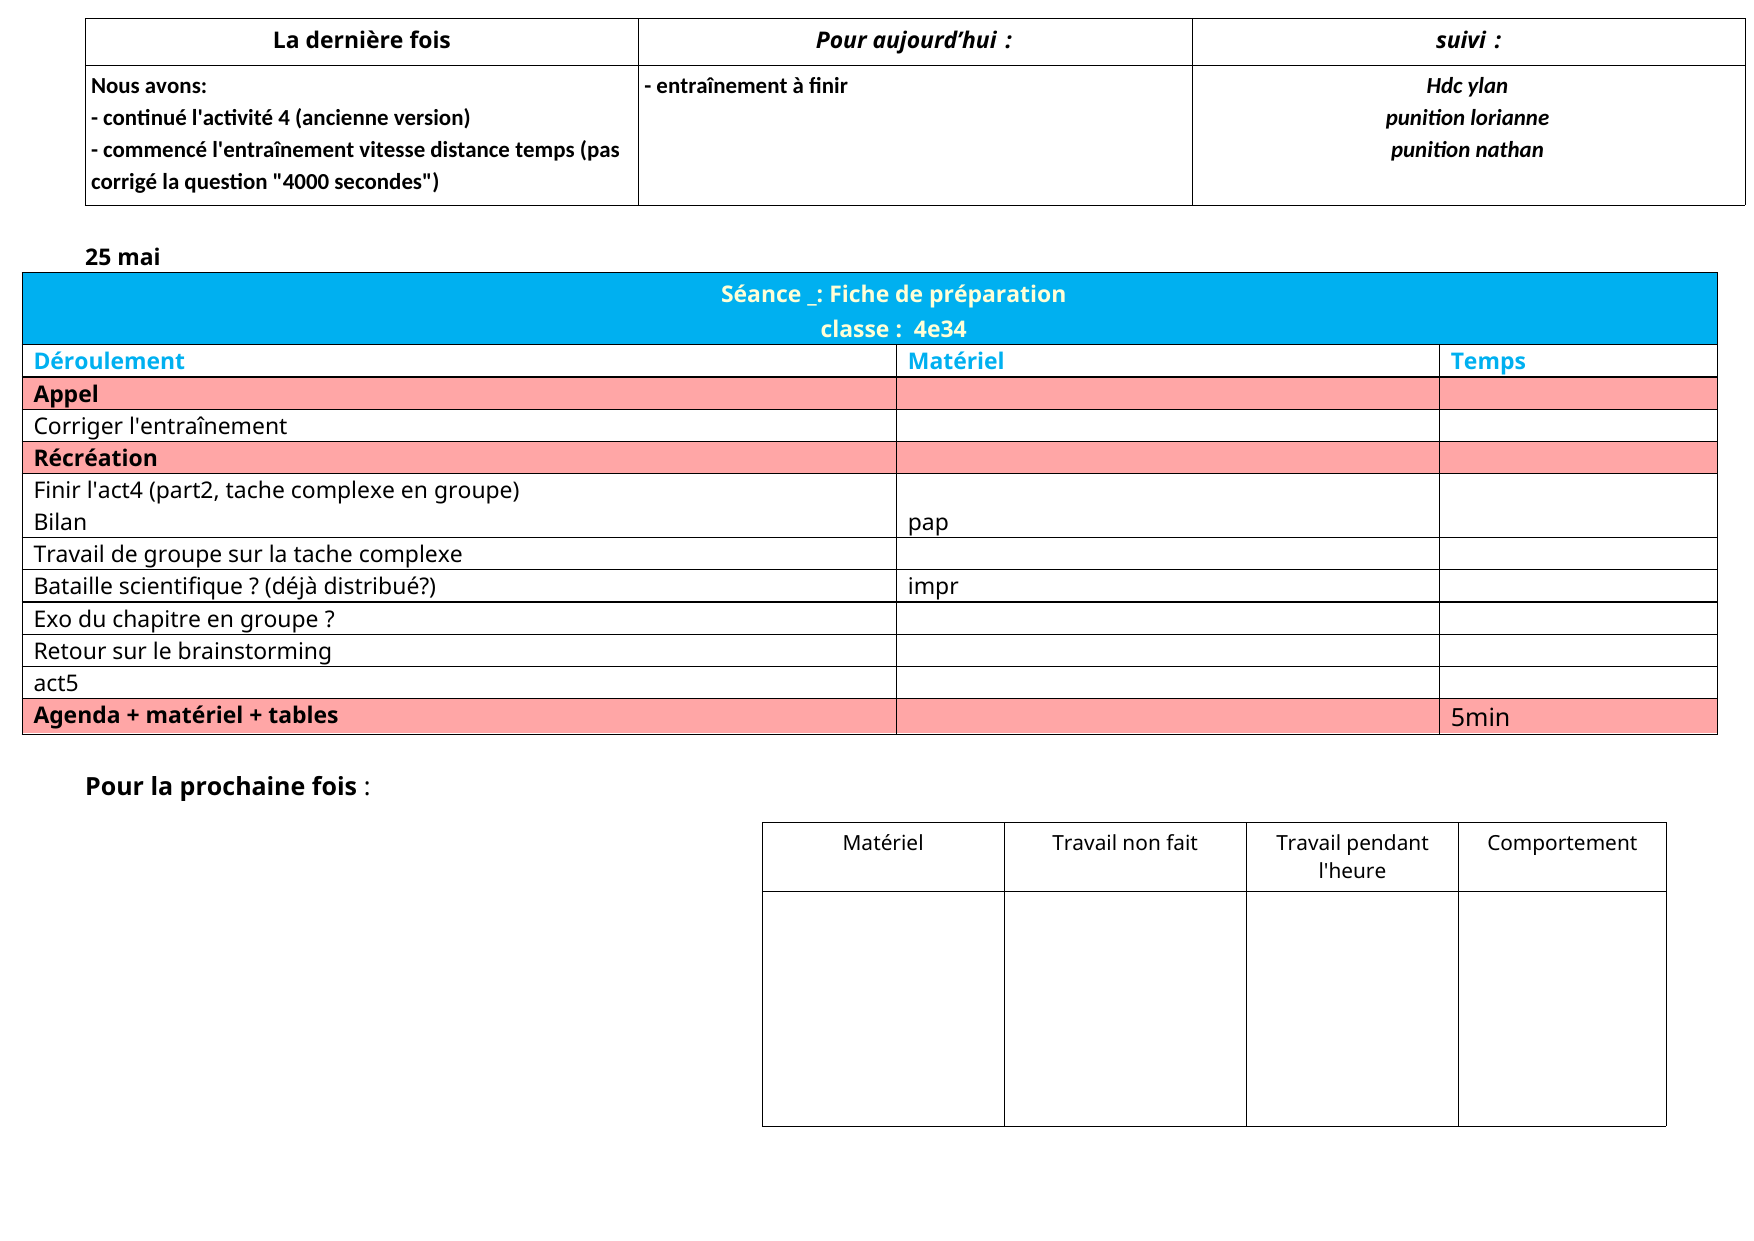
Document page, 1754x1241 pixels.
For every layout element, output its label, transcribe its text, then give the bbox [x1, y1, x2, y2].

table_header Pour aujourd’hui : [639, 19, 1192, 65]
table_cell [897, 603, 1439, 634]
table_cell pap [897, 474, 1439, 537]
table_cell Retour sur le brainstorming [23, 635, 896, 666]
table_header Matériel [763, 823, 1004, 891]
table_cell [897, 667, 1439, 698]
table_cell Matériel [897, 345, 1439, 376]
text Pour la prochaine fois : [85, 768, 1745, 803]
table_cell [1440, 442, 1717, 473]
table_cell [897, 699, 1439, 733]
table_cell [1440, 474, 1717, 537]
table_header Séance _: Fiche de préparation classe : 4e34 [23, 273, 1717, 344]
table_cell Travail de groupe sur la tache complexe [23, 538, 896, 569]
table_cell Agenda + matériel + tables [23, 699, 896, 733]
table_cell - entraînement à finir [639, 66, 1192, 205]
text 25 mai [85, 241, 1754, 272]
table_cell Temps [1440, 345, 1717, 376]
table_header Comportement [1459, 823, 1666, 891]
table_cell [1440, 410, 1717, 441]
table_cell 5min [1440, 699, 1717, 733]
table_cell Appel [23, 378, 896, 409]
table_cell [1440, 603, 1717, 634]
table_header La dernière fois [86, 19, 638, 65]
table_cell Hdc ylan punition lorianne punition nathan [1193, 66, 1745, 205]
table_header Travail non fait [1005, 823, 1246, 891]
table_cell [1440, 635, 1717, 666]
table_cell [1440, 570, 1717, 601]
table_cell Corriger l'entraînement [23, 410, 896, 441]
table_cell [1440, 378, 1717, 409]
table_cell Nous avons: - continué l'activité 4 (ancienne version) - commencé l'entraînement vitesse distance temps (pas corrigé la question "4000 secondes") [86, 66, 638, 205]
table_cell [897, 635, 1439, 666]
table_header suivi : [1193, 19, 1745, 65]
table_cell [763, 892, 1004, 1126]
table_cell Déroulement [23, 345, 896, 376]
table_cell [1440, 538, 1717, 569]
table_cell impr [897, 570, 1439, 601]
table_cell [897, 538, 1439, 569]
table_cell Finir l'act4 (part2, tache complexe en groupe) Bilan [23, 474, 896, 537]
table_cell Bataille scientifique ? (déjà distribué?) [23, 570, 896, 601]
table_cell [1440, 667, 1717, 698]
table_cell [1005, 892, 1246, 1126]
table_cell Exo du chapitre en groupe ? [23, 603, 896, 634]
table_cell Récréation [23, 442, 896, 473]
table_header Travail pendant l'heure [1247, 823, 1458, 891]
table_cell [897, 378, 1439, 409]
table_cell act5 [23, 667, 896, 698]
table_cell [1459, 892, 1666, 1126]
table_cell [897, 442, 1439, 473]
table_cell [1247, 892, 1458, 1126]
table_cell [897, 410, 1439, 441]
